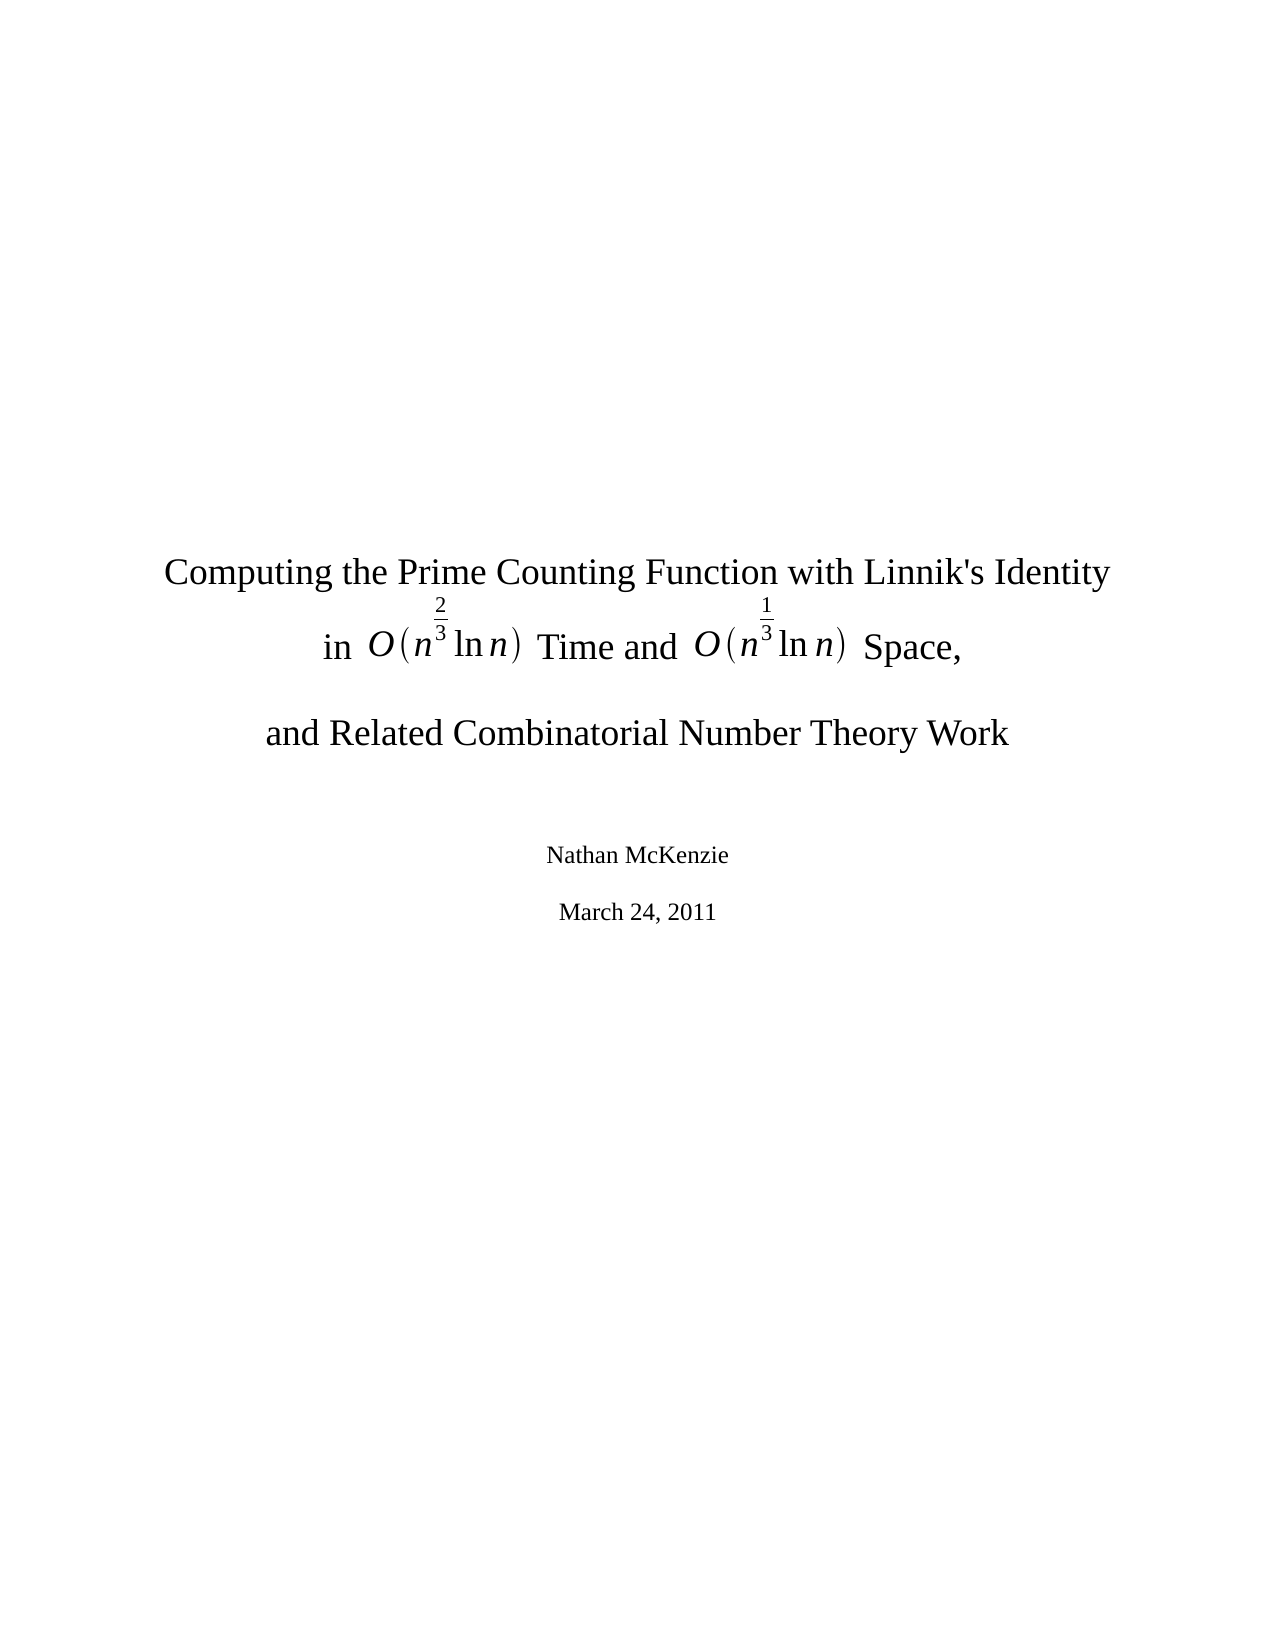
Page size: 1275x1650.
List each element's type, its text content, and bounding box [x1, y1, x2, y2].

text and Related Combinatorial Number Theory Work [118, 710, 1157, 753]
text Nathan McKenzie [118, 840, 1157, 868]
text Computing the Prime Counting Function with Linnik's Identity [118, 549, 1157, 592]
text in Time and Space, [118, 592, 1157, 667]
text March 24, 2011 [118, 897, 1157, 926]
